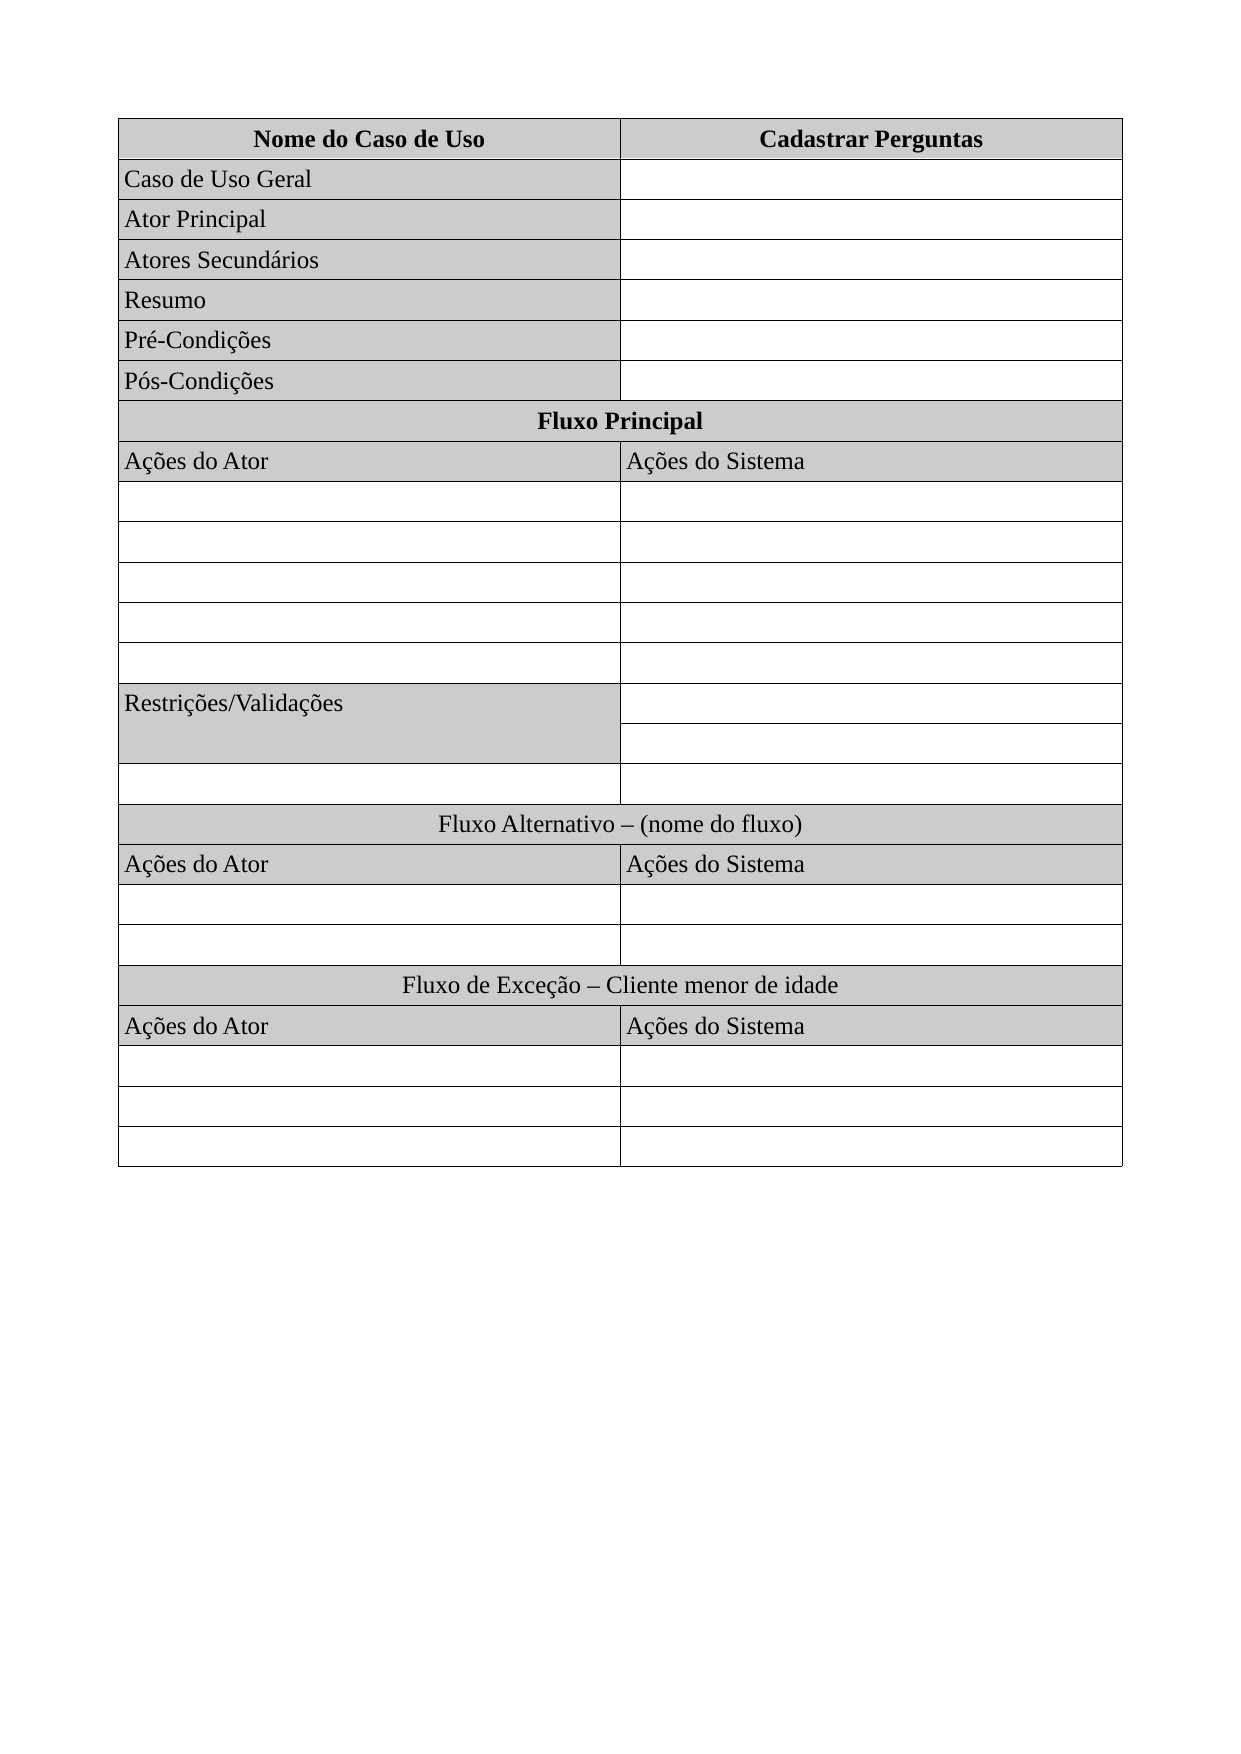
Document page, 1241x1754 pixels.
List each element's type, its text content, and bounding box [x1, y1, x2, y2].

table_cell Atores Secundários [119, 240, 620, 279]
table_cell [621, 603, 1122, 642]
table_cell Ações do Sistema [621, 1006, 1122, 1045]
table_cell [621, 1127, 1122, 1166]
table_cell Resumo [119, 280, 620, 320]
table_cell [119, 1127, 620, 1166]
table_cell Fluxo Alternativo – (nome do fluxo) [119, 805, 1122, 844]
table_cell Ações do Sistema [621, 845, 1122, 884]
table_cell [621, 1087, 1122, 1126]
table_cell Fluxo de Exceção – Cliente menor de idade [119, 966, 1122, 1005]
table_cell Ações do Ator [119, 845, 620, 884]
table_cell [119, 1046, 620, 1086]
table_cell [621, 643, 1122, 682]
table_cell Fluxo Principal [119, 401, 1122, 441]
table_cell [621, 885, 1122, 924]
table_cell Caso de Uso Geral [119, 160, 620, 199]
table_cell [621, 321, 1122, 360]
table_cell [621, 684, 1122, 723]
table_cell Ações do Ator [119, 442, 620, 481]
table_cell Ações do Ator [119, 1006, 620, 1045]
table_cell [621, 482, 1122, 521]
table_cell [119, 603, 620, 642]
table_cell [119, 522, 620, 562]
table_cell [621, 724, 1122, 763]
table_cell Ator Principal [119, 200, 620, 239]
table_cell [119, 885, 620, 924]
table_cell [119, 643, 620, 682]
table_cell [119, 482, 620, 521]
table_cell [119, 563, 620, 602]
table_cell [621, 522, 1122, 562]
table_cell [621, 925, 1122, 965]
table_cell Pré-Condições [119, 321, 620, 360]
table_cell [621, 764, 1122, 803]
table_cell [621, 280, 1122, 320]
table_cell [119, 764, 620, 803]
table_cell [119, 925, 620, 965]
table_cell Pós-Condições [119, 361, 620, 400]
table_cell [621, 160, 1122, 199]
table_cell [621, 1046, 1122, 1086]
table_cell Ações do Sistema [621, 442, 1122, 481]
table_cell [621, 563, 1122, 602]
table_cell [621, 240, 1122, 279]
table_cell Restrições/Validações [119, 684, 620, 763]
table_header Nome do Caso de Uso [119, 119, 620, 158]
table_cell [119, 1087, 620, 1126]
table_cell [621, 361, 1122, 400]
table_cell [621, 200, 1122, 239]
table_header Cadastrar Perguntas [621, 119, 1122, 158]
